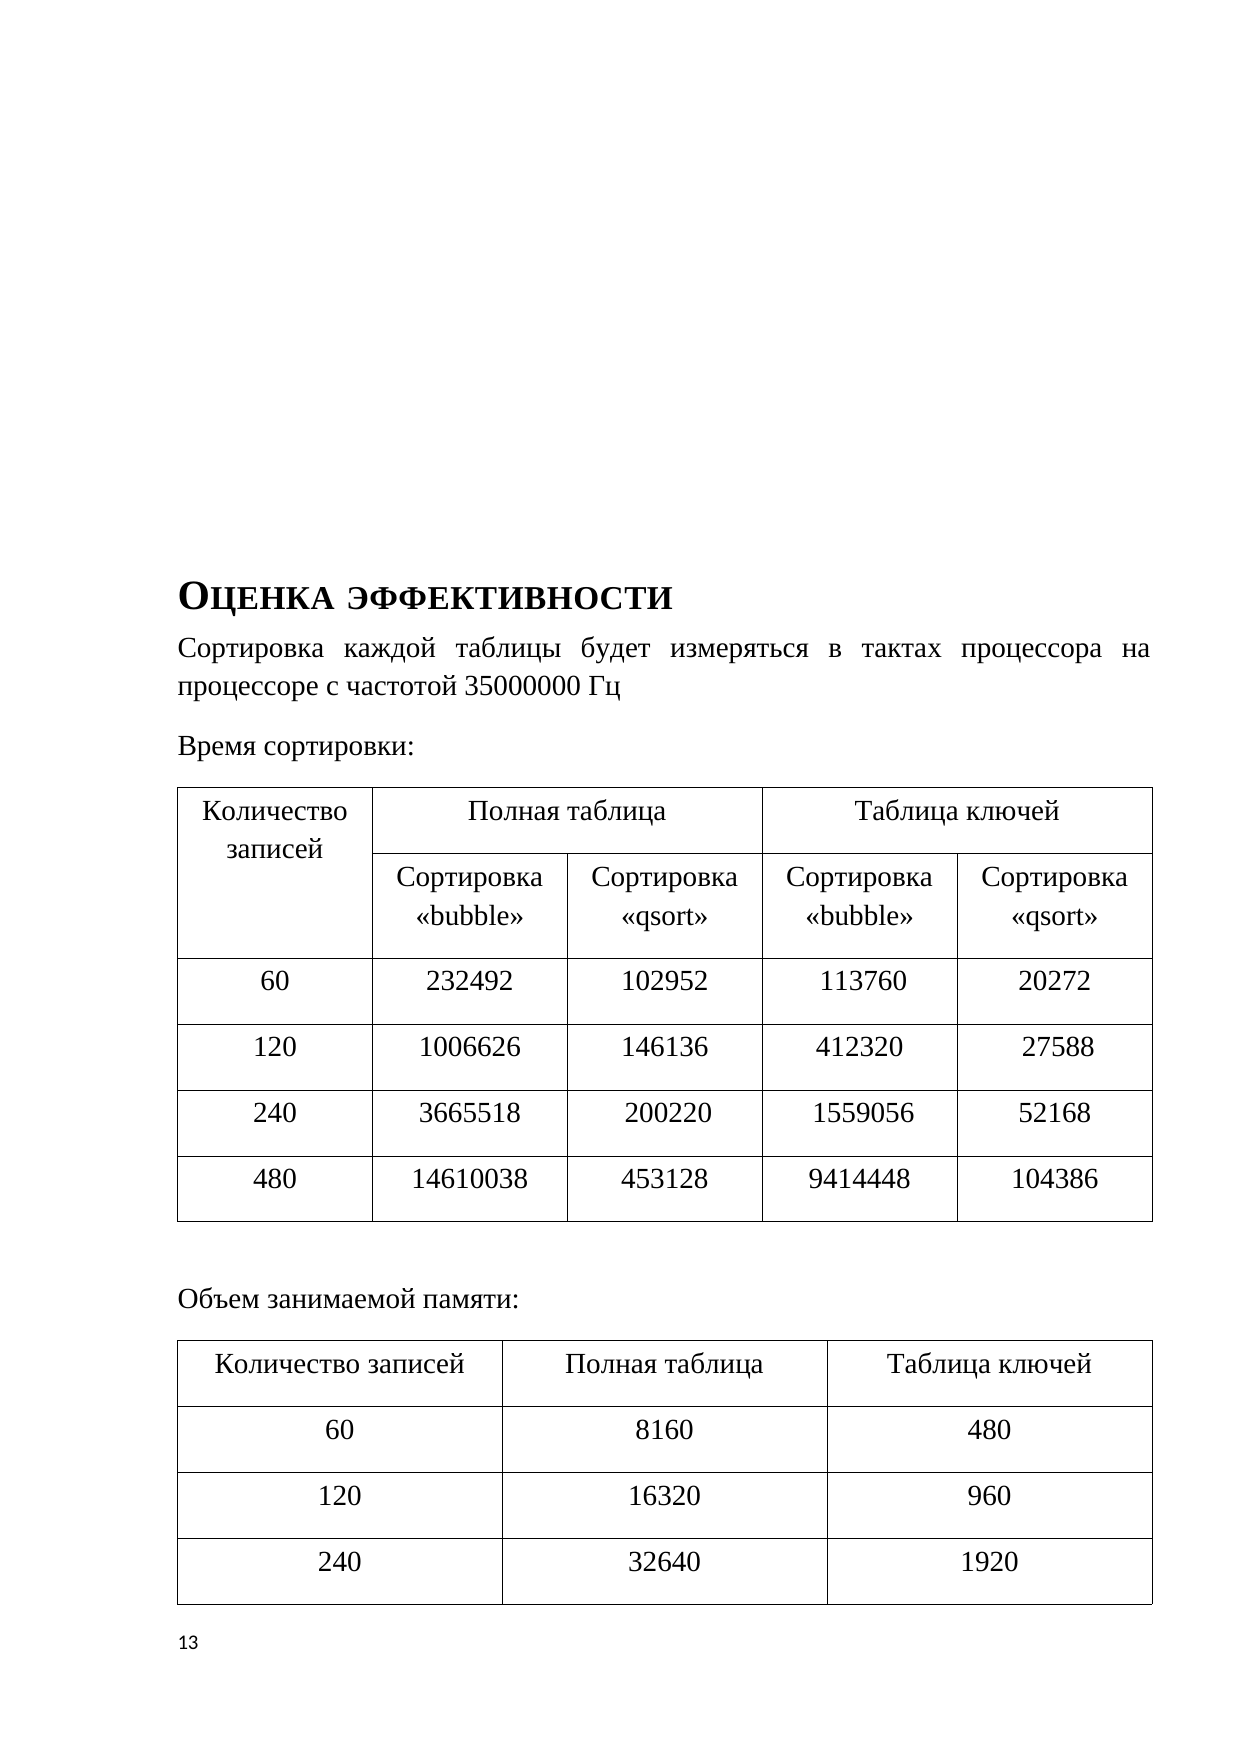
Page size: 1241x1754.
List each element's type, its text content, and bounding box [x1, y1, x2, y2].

table_cell 27588 [958, 1025, 1152, 1089]
table_cell Сортировка «qsort» [958, 854, 1152, 958]
table_cell 412320 [763, 1025, 957, 1089]
table_cell 60 [178, 1407, 502, 1472]
table_cell 60 [178, 959, 372, 1024]
table_cell Сортировка «bubble» [763, 854, 957, 958]
subtitle Оценка эффективности [177, 571, 1152, 619]
table_cell 113760 [763, 959, 957, 1024]
table_cell 120 [178, 1025, 372, 1089]
table_cell 1006626 [373, 1025, 567, 1089]
table_cell 232492 [373, 959, 567, 1024]
table_cell 480 [178, 1157, 372, 1221]
table_cell 102952 [568, 959, 762, 1024]
table_cell 20272 [958, 959, 1152, 1024]
text Объем занимаемой памяти: [177, 1281, 1152, 1314]
table_cell 480 [828, 1407, 1152, 1472]
table_cell 120 [178, 1473, 502, 1538]
table_cell 104386 [958, 1157, 1152, 1221]
text Сортировка каждой таблицы будет измеряться в тактах процессора на процессоре с частотой 35000000 Гц [177, 630, 1152, 702]
table_cell Сортировка «bubble» [373, 854, 567, 958]
table_header Полная таблица [503, 1341, 827, 1406]
table_header Таблица ключей [763, 788, 1152, 853]
text Время сортировки: [177, 728, 1152, 761]
table_cell 14610038 [373, 1157, 567, 1221]
table_cell 9414448 [763, 1157, 957, 1221]
table_header Полная таблица [373, 788, 762, 853]
table_cell 1920 [828, 1539, 1152, 1604]
table_cell 16320 [503, 1473, 827, 1538]
table_cell Сортировка «qsort» [568, 854, 762, 958]
table_cell 453128 [568, 1157, 762, 1221]
table_header Количество записей [178, 788, 372, 958]
table_cell 240 [178, 1539, 502, 1604]
table_cell 146136 [568, 1025, 762, 1089]
table_cell 32640 [503, 1539, 827, 1604]
table_header Количество записей [178, 1341, 502, 1406]
table_cell 3665518 [373, 1091, 567, 1156]
table_cell 8160 [503, 1407, 827, 1472]
table_cell 200220 [568, 1091, 762, 1156]
table_cell 240 [178, 1091, 372, 1156]
table_cell 52168 [958, 1091, 1152, 1156]
table_cell 1559056 [763, 1091, 957, 1156]
table_cell 960 [828, 1473, 1152, 1538]
table_header Таблица ключей [828, 1341, 1152, 1406]
